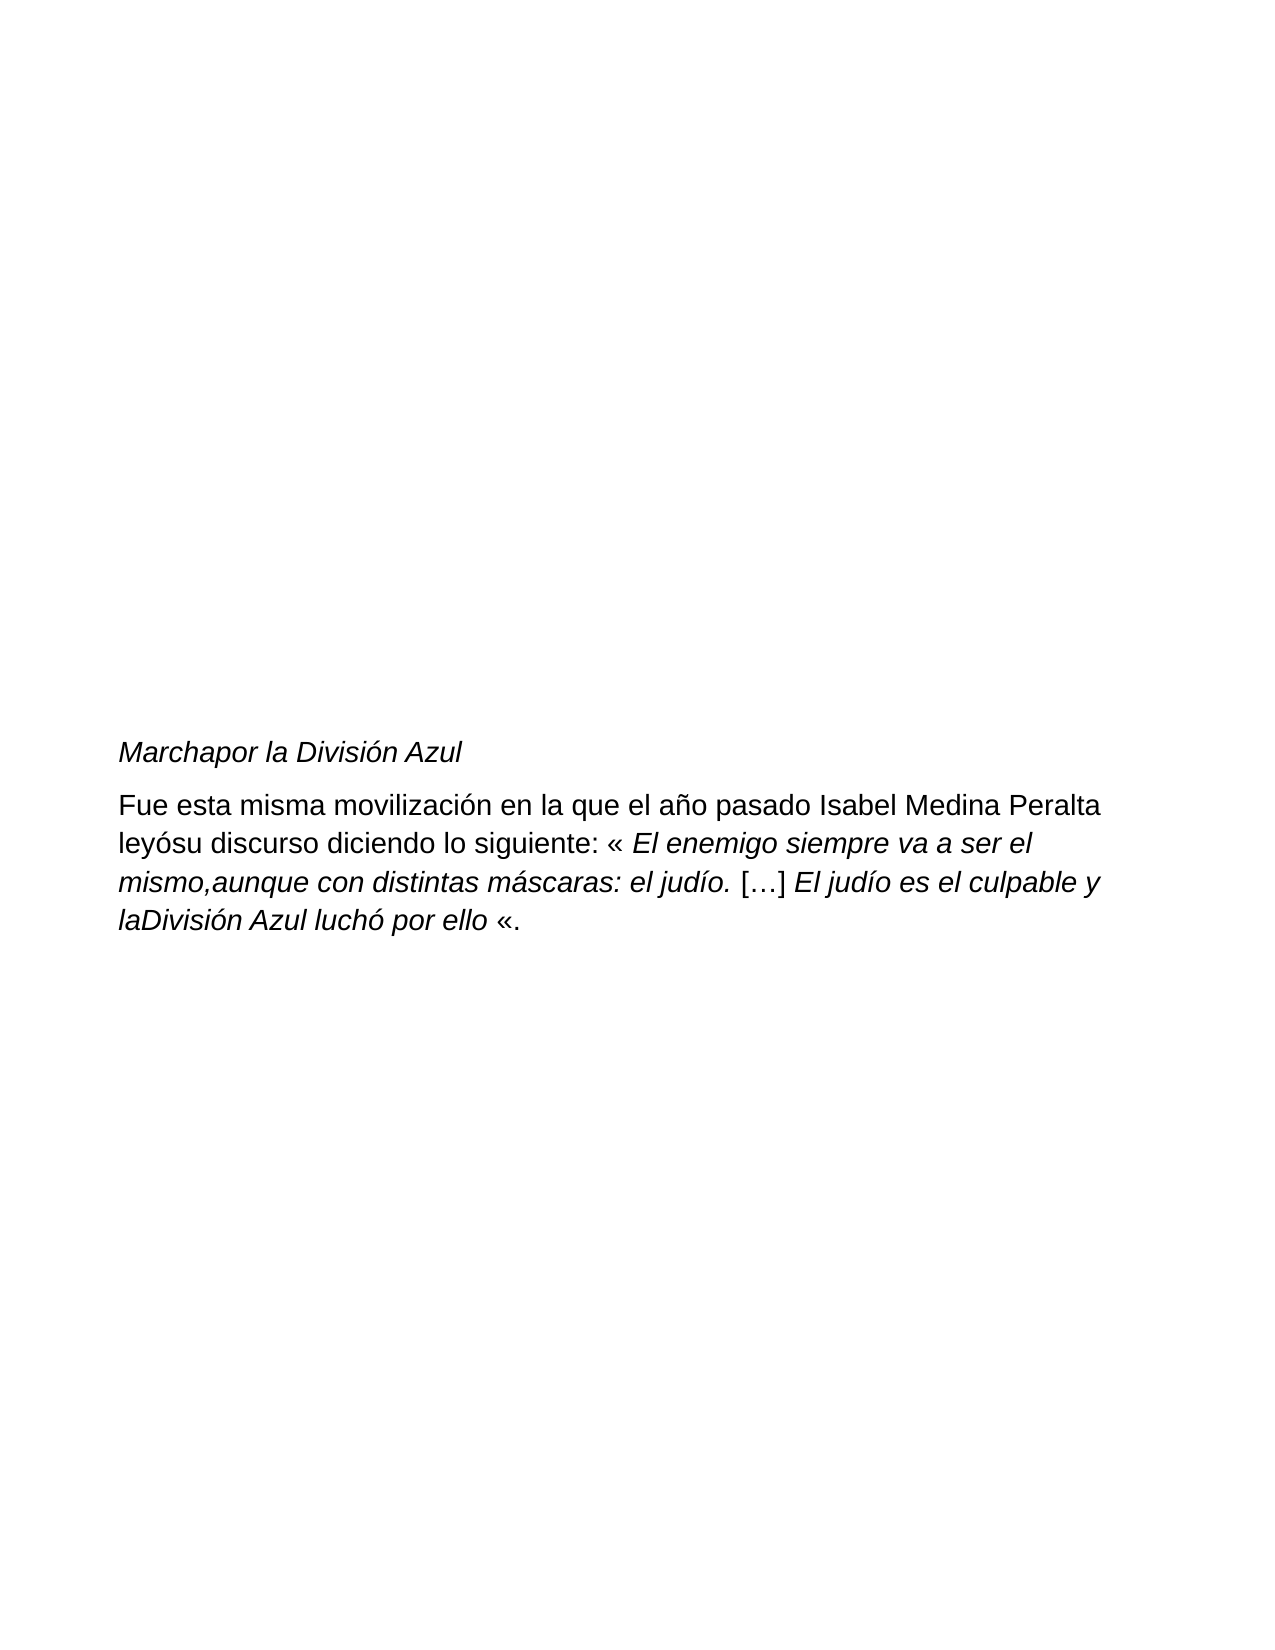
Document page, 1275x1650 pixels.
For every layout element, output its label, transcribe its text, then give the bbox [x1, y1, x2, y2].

text Fue esta misma movilización en la que el año pasado Isabel Medina Peralta leyósu discurso diciendo lo siguiente: « El enemigo siempre va a ser el mismo,aunque con distintas máscaras: el judío. […] El judío es el culpable y laDivisión Azul luchó por ello «. [118, 788, 1157, 937]
text Marchapor la División Azul [118, 118, 1157, 768]
